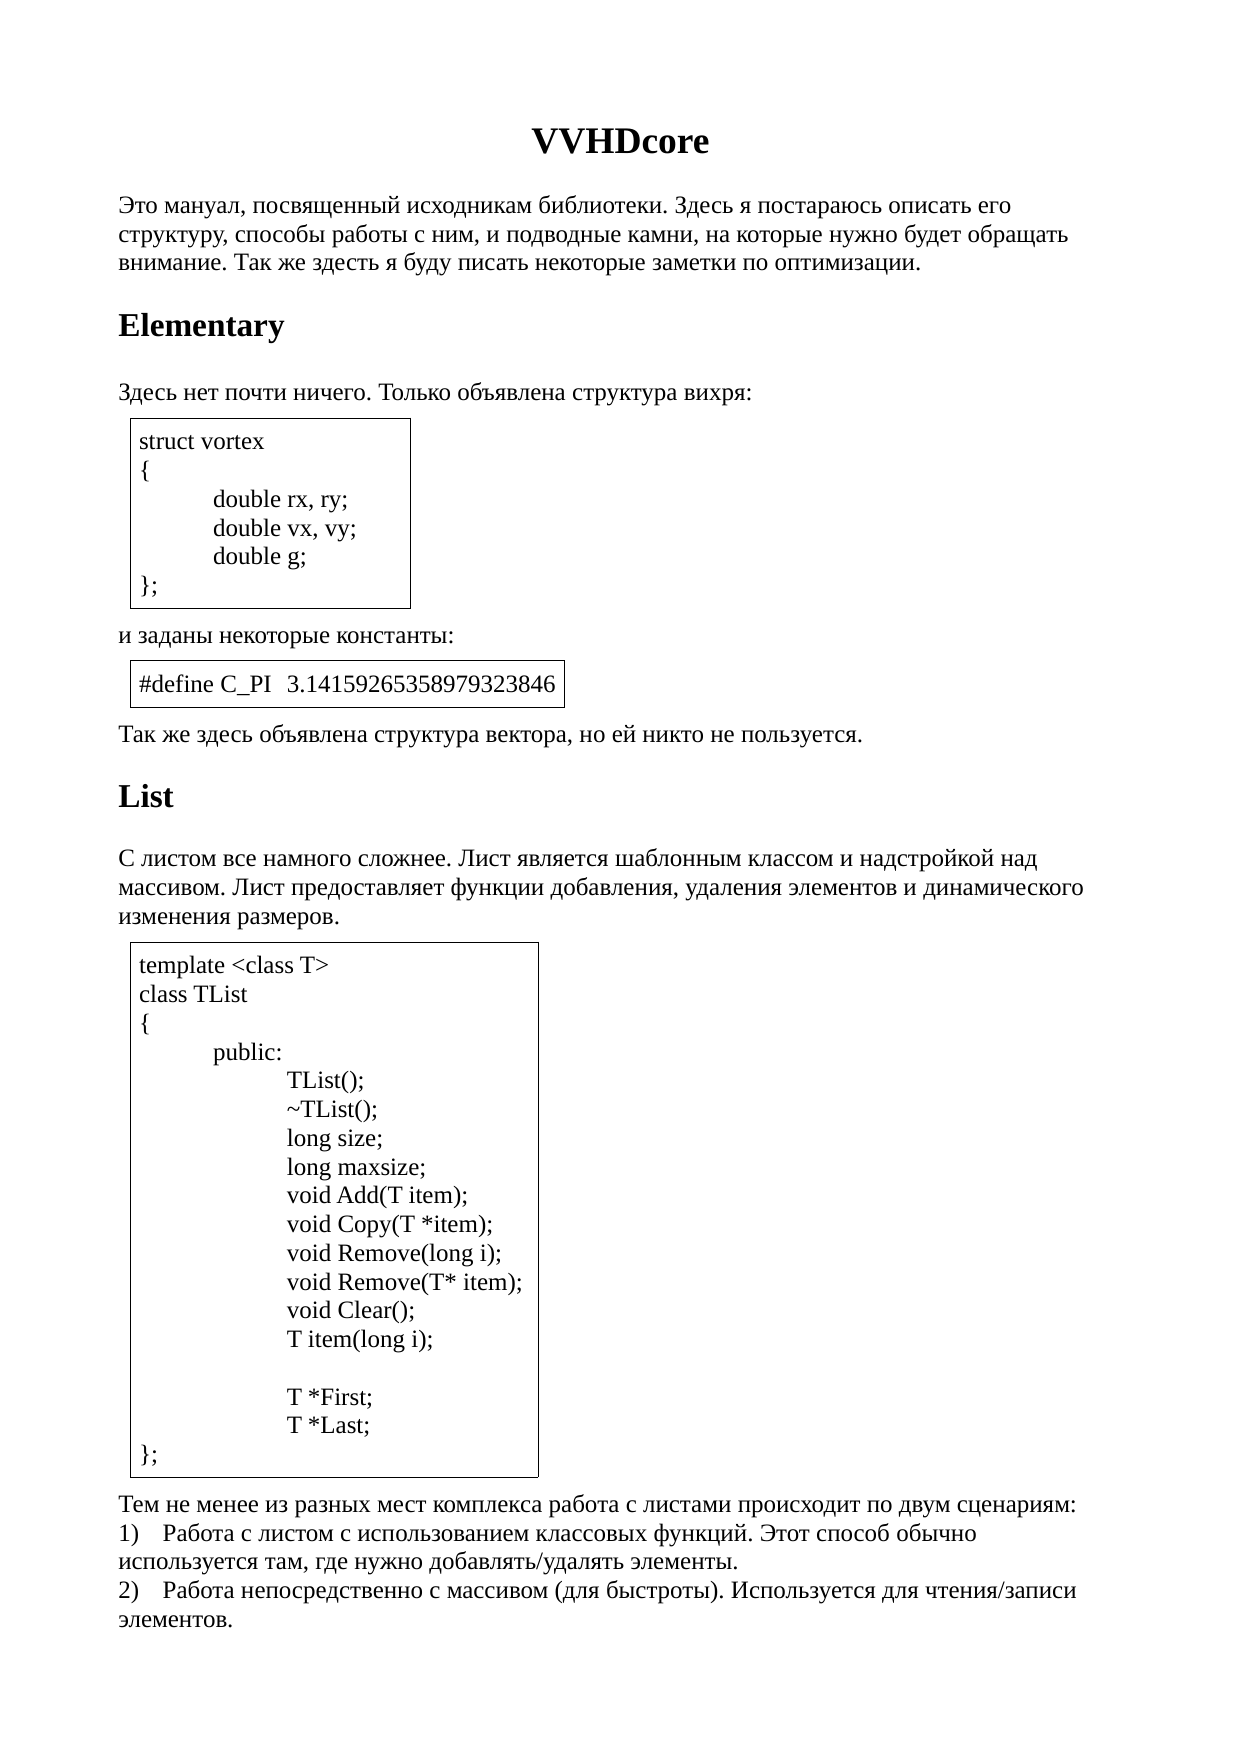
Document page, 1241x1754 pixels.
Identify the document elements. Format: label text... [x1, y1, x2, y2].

list Здесь нет почти ничего. Только объявлена структура вихря: [118, 377, 1122, 406]
text Это мануал, посвященный исходникам библиотеки. Здесь я постараюсь описать его структуру, способы работы с ним, и подводные камни, на которые нужно будет обращать внимание. Так же здесть я буду писать некоторые заметки по оптимизации. [118, 190, 1122, 276]
text void Remove(long i); [139, 1238, 529, 1267]
text void Clear(); [139, 1296, 529, 1324]
text { [139, 455, 402, 484]
text double rx, ry; [139, 484, 402, 513]
text void Add(T item); [139, 1181, 529, 1209]
text struct vortex [139, 426, 402, 455]
text template <class T> [139, 951, 529, 979]
text void Remove(T* item); [139, 1267, 529, 1296]
text double g; [139, 541, 402, 570]
text List [118, 776, 1122, 815]
subtitle VVHDcore [118, 118, 1122, 161]
text Так же здесь объявлена структура вектора, но ей никто не пользуется. [118, 719, 1122, 748]
text T *Last; [139, 1411, 529, 1439]
list Работа с листом с использованием классовых функций. Этот способ обычно используется там, где нужно добавлять/удалять элементы. [118, 1518, 1122, 1575]
text public: [139, 1037, 529, 1066]
text С листом все намного сложнее. Лист является шаблонным классом и надстройкой над массивом. Лист предоставляет функции добавления, удаления элементов и динамического изменения размеров. [118, 843, 1122, 930]
text T item(long i); [139, 1324, 529, 1353]
text long size; [139, 1123, 529, 1152]
list Работа непосредственно с массивом (для быстроты). Используется для чтения/записи элементов. [118, 1575, 1122, 1633]
text и заданы некоторые константы: [118, 620, 1122, 648]
text TList(); [139, 1066, 529, 1094]
text #define C_PI 3.14159265358979323846 [139, 669, 556, 698]
text long maxsize; [139, 1152, 529, 1181]
text double vx, vy; [139, 513, 402, 541]
text { [139, 1008, 529, 1037]
text void Copy(T *item); [139, 1209, 529, 1238]
text ~TList(); [139, 1094, 529, 1123]
text }; [139, 1439, 529, 1468]
text class TList [139, 979, 529, 1008]
text T *First; [139, 1382, 529, 1411]
text }; [139, 570, 402, 599]
title Elementary [118, 305, 1122, 343]
text Тем не менее из разных мест комплекса работа с листами происходит по двум сценариям: [118, 1489, 1122, 1518]
